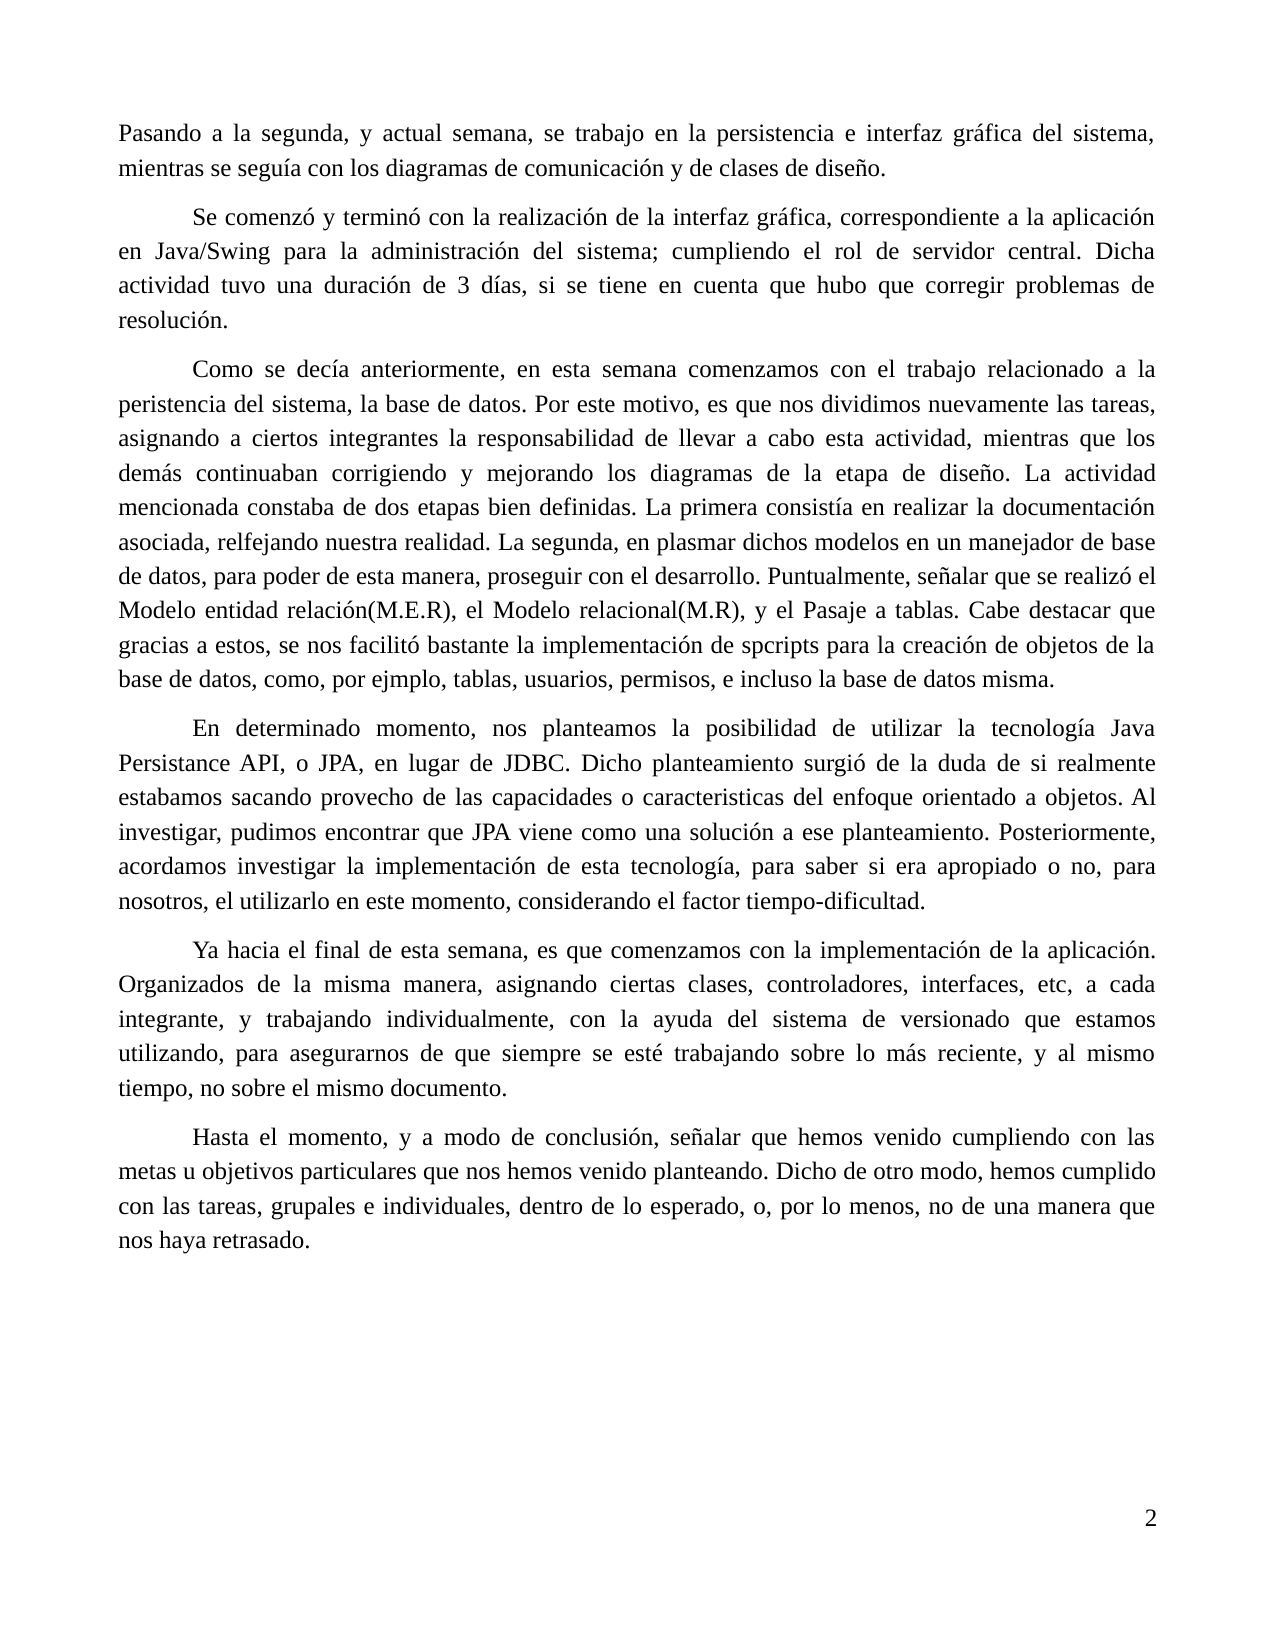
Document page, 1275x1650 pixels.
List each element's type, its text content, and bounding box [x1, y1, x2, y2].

text Hasta el momento, y a modo de conclusión, señalar que hemos venido cumpliendo con las metas u objetivos particulares que nos hemos venido planteando. Dicho de otro modo, hemos cumplido con las tareas, grupales e individuales, dentro de lo esperado, o, por lo menos, no de una manera que nos haya retrasado. [118, 1122, 1157, 1254]
text Pasando a la segunda, y actual semana, se trabajo en la persistencia e interfaz gráfica del sistema, mientras se seguía con los diagramas de comunicación y de clases de diseño. [118, 118, 1157, 181]
text En determinado momento, nos planteamos la posibilidad de utilizar la tecnología Java Persistance API, o JPA, en lugar de JDBC. Dicho planteamiento surgió de la duda de si realmente estabamos sacando provecho de las capacidades o caracteristicas del enfoque orientado a objetos. Al investigar, pudimos encontrar que JPA viene como una solución a ese planteamiento. Posteriormente, acordamos investigar la implementación de esta tecnología, para saber si era apropiado o no, para nosotros, el utilizarlo en este momento, considerando el factor tiempo-dificultad. [118, 713, 1157, 915]
text Ya hacia el final de esta semana, es que comenzamos con la implementación de la aplicación. Organizados de la misma manera, asignando ciertas clases, controladores, interfaces, etc, a cada integrante, y trabajando individualmente, con la ayuda del sistema de versionado que estamos utilizando, para asegurarnos de que siempre se esté trabajando sobre lo más reciente, y al mismo tiempo, no sobre el mismo documento. [118, 935, 1157, 1102]
text Como se decía anteriormente, en esta semana comenzamos con el trabajo relacionado a la peristencia del sistema, la base de datos. Por este motivo, es que nos dividimos nuevamente las tareas, asignando a ciertos integrantes la responsabilidad de llevar a cabo esta actividad, mientras que los demás continuaban corrigiendo y mejorando los diagramas de la etapa de diseño. La actividad mencionada constaba de dos etapas bien definidas. La primera consistía en realizar la documentación asociada, relfejando nuestra realidad. La segunda, en plasmar dichos modelos en un manejador de base de datos, para poder de esta manera, proseguir con el desarrollo. Puntualmente, señalar que se realizó el Modelo entidad relación(M.E.R), el Modelo relacional(M.R), y el Pasaje a tablas. Cabe destacar que gracias a estos, se nos facilitó bastante la implementación de spcripts para la creación de objetos de la base de datos, como, por ejmplo, tablas, usuarios, permisos, e incluso la base de datos misma. [118, 354, 1157, 693]
text Se comenzó y terminó con la realización de la interfaz gráfica, correspondiente a la aplicación en Java/Swing para la administración del sistema; cumpliendo el rol de servidor central. Dicha actividad tuvo una duración de 3 días, si se tiene en cuenta que hubo que corregir problemas de resolución. [118, 202, 1157, 334]
